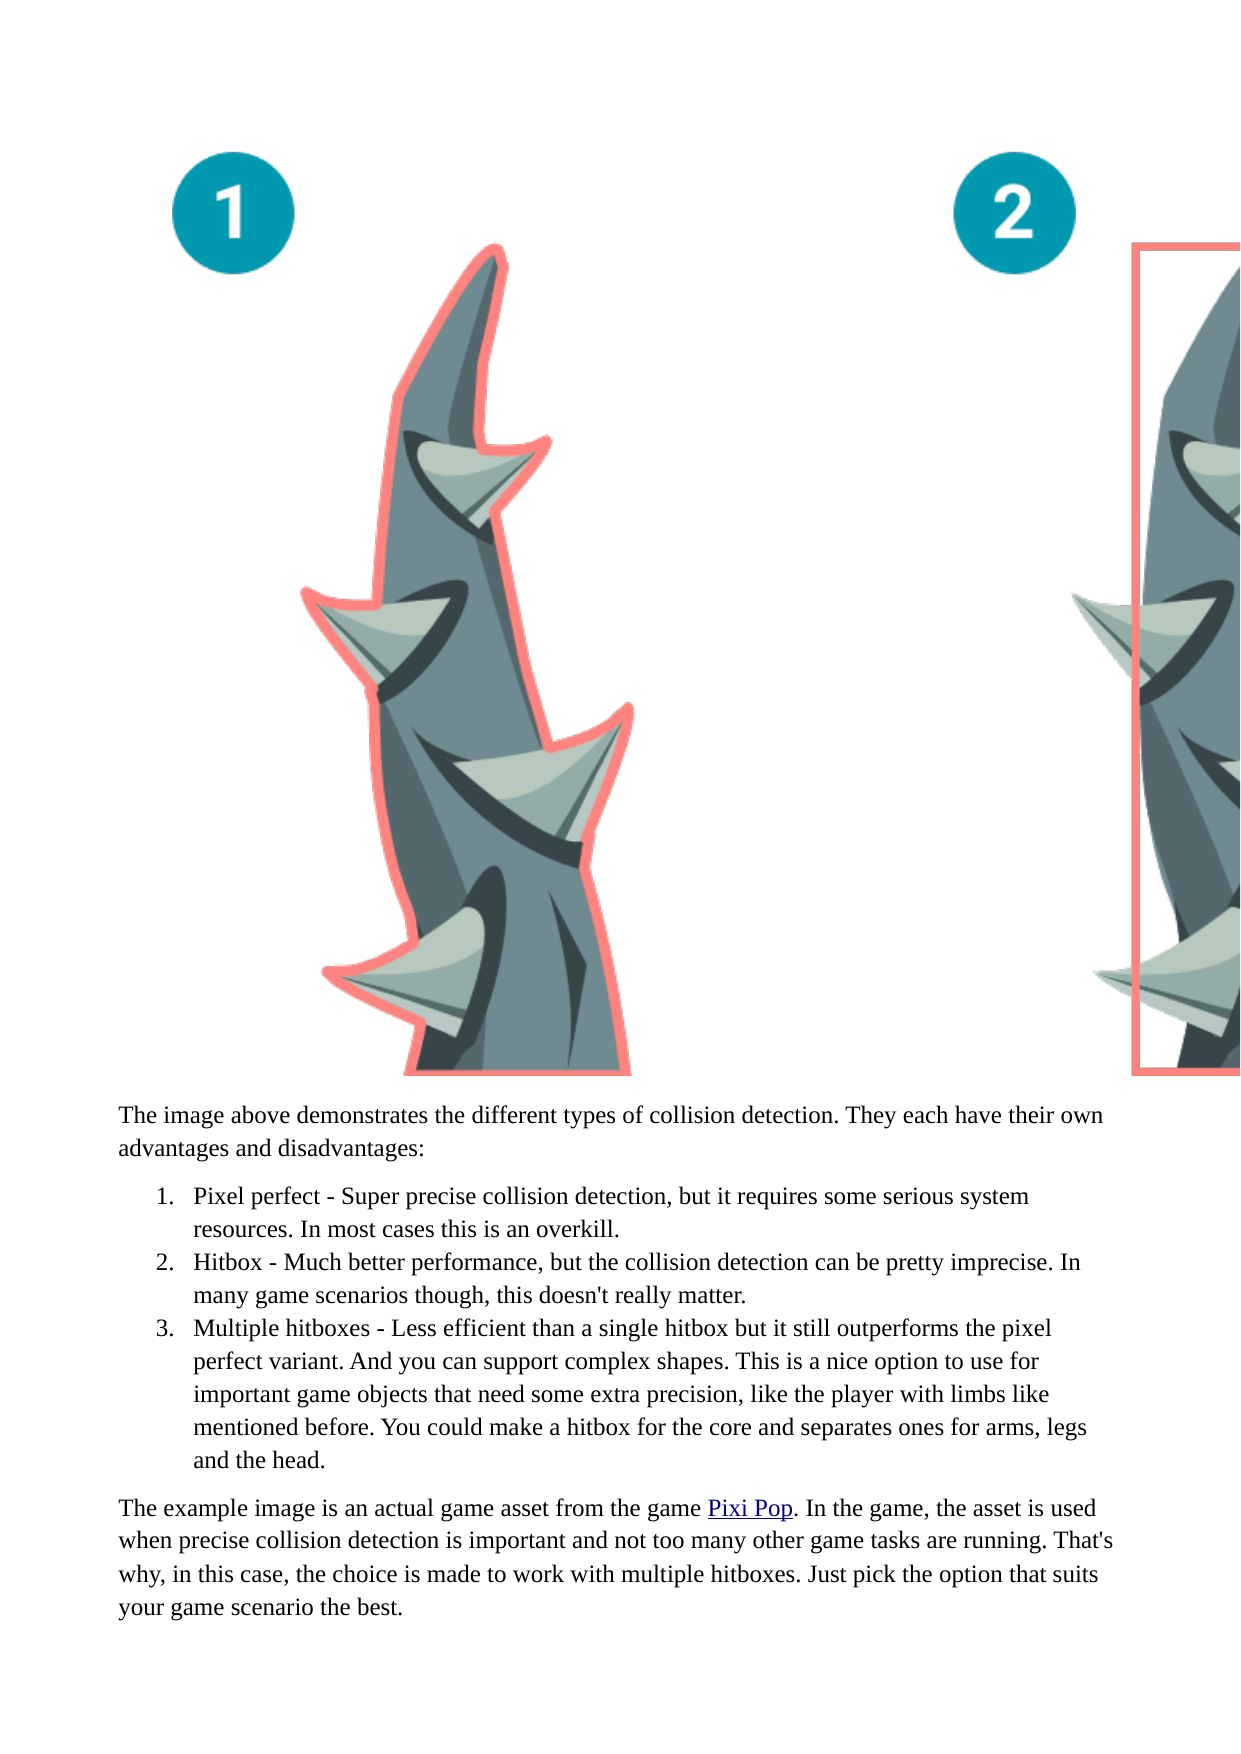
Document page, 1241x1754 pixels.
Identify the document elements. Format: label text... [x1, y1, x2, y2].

picture [118, 118, 1241, 1076]
list Multiple hitboxes - Less efficient than a single hitbox but it still outperforms the pixel perfect variant. And you can support complex shapes. This is a nice option to use for important game objects that need some extra precision, like the player with limbs like mentioned before. You could make a hitbox for the core and separates ones for arms, legs and the head. [156, 1313, 1122, 1474]
list Hitbox - Much better performance, but the collision detection can be pretty imprecise. In many game scenarios though, this doesn't really matter. [156, 1247, 1122, 1309]
text The image above demonstrates the different types of collision detection. They each have their own advantages and disadvantages: [118, 1100, 1122, 1162]
list Pixel perfect - Super precise collision detection, but it requires some serious system resources. In most cases this is an overkill. [156, 1181, 1122, 1243]
text The example image is an actual game asset from the game Pixi Pop. In the game, the asset is used when precise collision detection is important and not too many other game tasks are running. That's why, in this case, the choice is made to work with multiple hitboxes. Just pick the option that suits your game scenario the best. [118, 1493, 1122, 1620]
